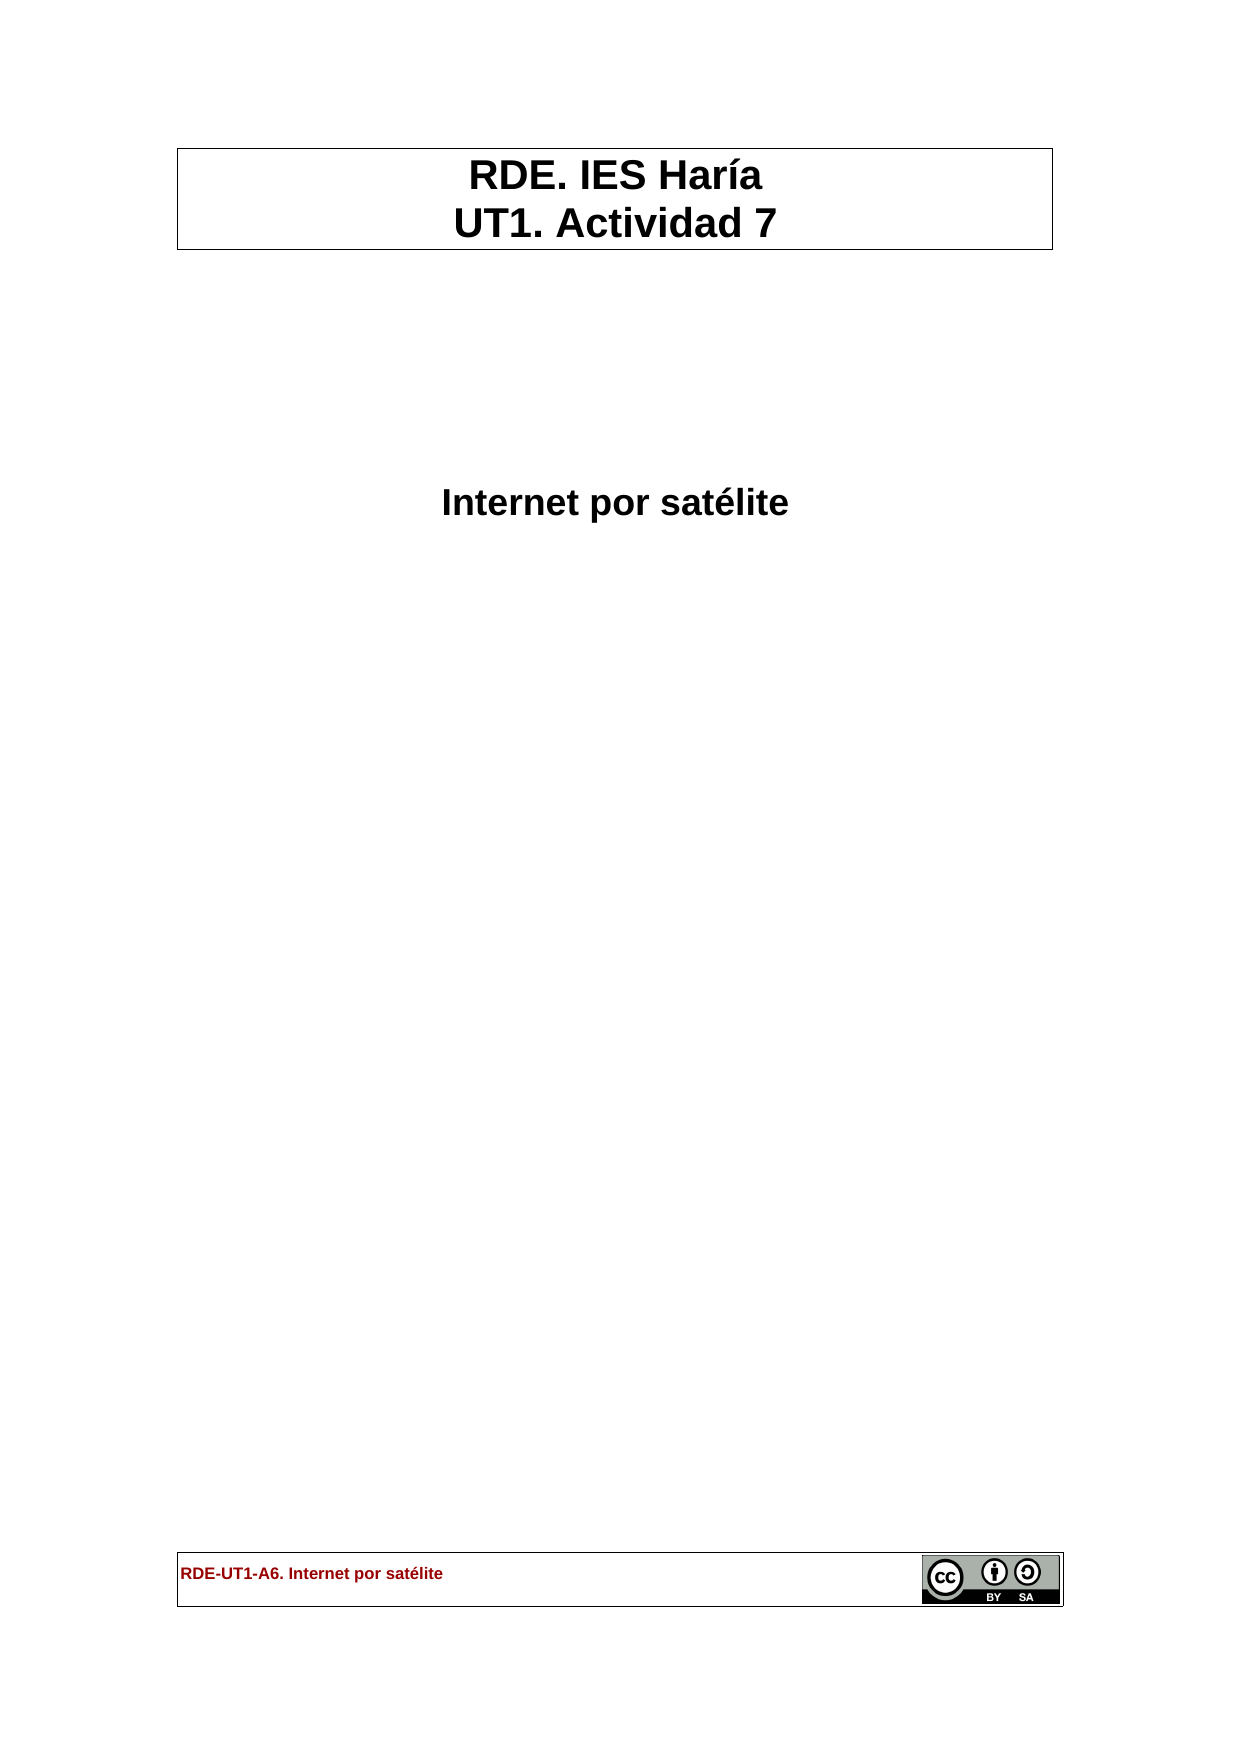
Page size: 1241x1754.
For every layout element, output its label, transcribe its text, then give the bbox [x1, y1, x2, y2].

picture [922, 1555, 1060, 1604]
text Internet por satélite [177, 480, 1053, 523]
text UT1. Actividad 7 [178, 196, 1052, 249]
text RDE. IES Haría [178, 149, 1052, 196]
